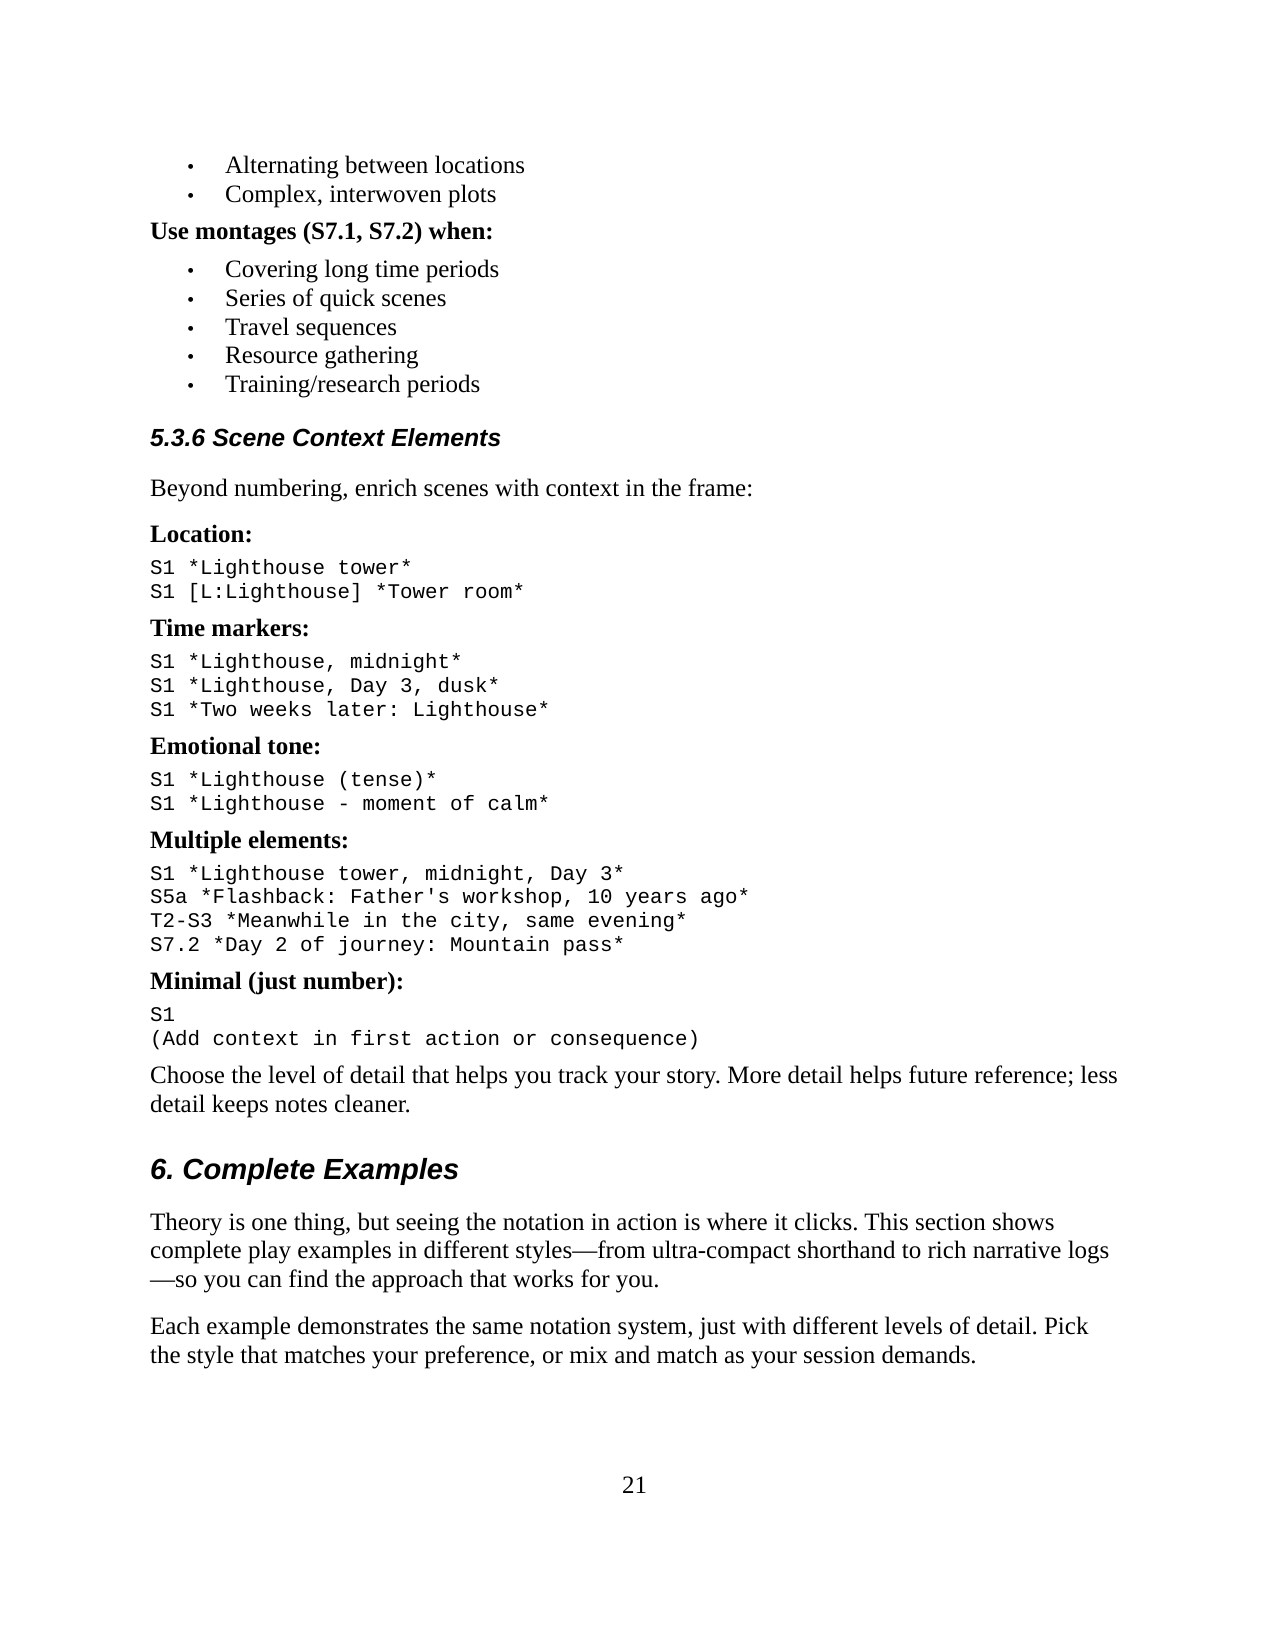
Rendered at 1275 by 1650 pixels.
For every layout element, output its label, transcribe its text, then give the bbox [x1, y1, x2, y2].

text S5a *Flashback: Father's workshop, 10 years ago* [150, 886, 1125, 910]
text Location: [150, 519, 1125, 548]
list Resource gathering [187, 340, 1125, 369]
text Each example demonstrates the same notation system, just with different levels of detail. Pick the style that matches your preference, or mix and match as your session demands. [150, 1311, 1125, 1368]
text S1 *Lighthouse (tense)* [150, 769, 1125, 792]
text S1 *Lighthouse, midnight* [150, 651, 1125, 675]
text Use montages (S7.1, S7.2) when: [150, 216, 1125, 245]
text S1 *Lighthouse, Day 3, dusk* [150, 675, 1125, 698]
text S1 [150, 1004, 1125, 1028]
text S1 *Lighthouse tower, midnight, Day 3* [150, 863, 1125, 886]
subtitle 5.3.6 Scene Context Elements [150, 423, 1125, 451]
list Complex, interwoven plots [187, 179, 1125, 207]
text S1 *Lighthouse tower* [150, 557, 1125, 581]
text (Add context in first action or consequence) [150, 1028, 1125, 1051]
text S7.2 *Day 2 of journey: Mountain pass* [150, 934, 1125, 957]
subtitle 6. Complete Examples [150, 1152, 1125, 1185]
list Alternating between locations [187, 150, 1125, 179]
text S1 [L:Lighthouse] *Tower room* [150, 581, 1125, 604]
text S1 *Two weeks later: Lighthouse* [150, 698, 1125, 722]
list Series of quick scenes [187, 283, 1125, 312]
text S1 *Lighthouse - moment of calm* [150, 792, 1125, 816]
text Minimal (just number): [150, 966, 1125, 995]
list Training/research periods [187, 369, 1125, 398]
list Covering long time periods [187, 254, 1125, 283]
text Theory is one thing, but seeing the notation in action is where it clicks. This section shows complete play examples in different styles—from ultra-compact shorthand to rich narrative logs—so you can find the approach that works for you. [150, 1207, 1125, 1293]
text Emotional tone: [150, 731, 1125, 760]
text Beyond numbering, enrich scenes with context in the frame: [150, 473, 1125, 502]
text Multiple elements: [150, 825, 1125, 854]
text Choose the level of detail that helps you track your story. More detail helps future reference; less detail keeps notes cleaner. [150, 1060, 1125, 1118]
list Travel sequences [187, 312, 1125, 340]
text Time markers: [150, 613, 1125, 642]
text T2-S3 *Meanwhile in the city, same evening* [150, 910, 1125, 934]
